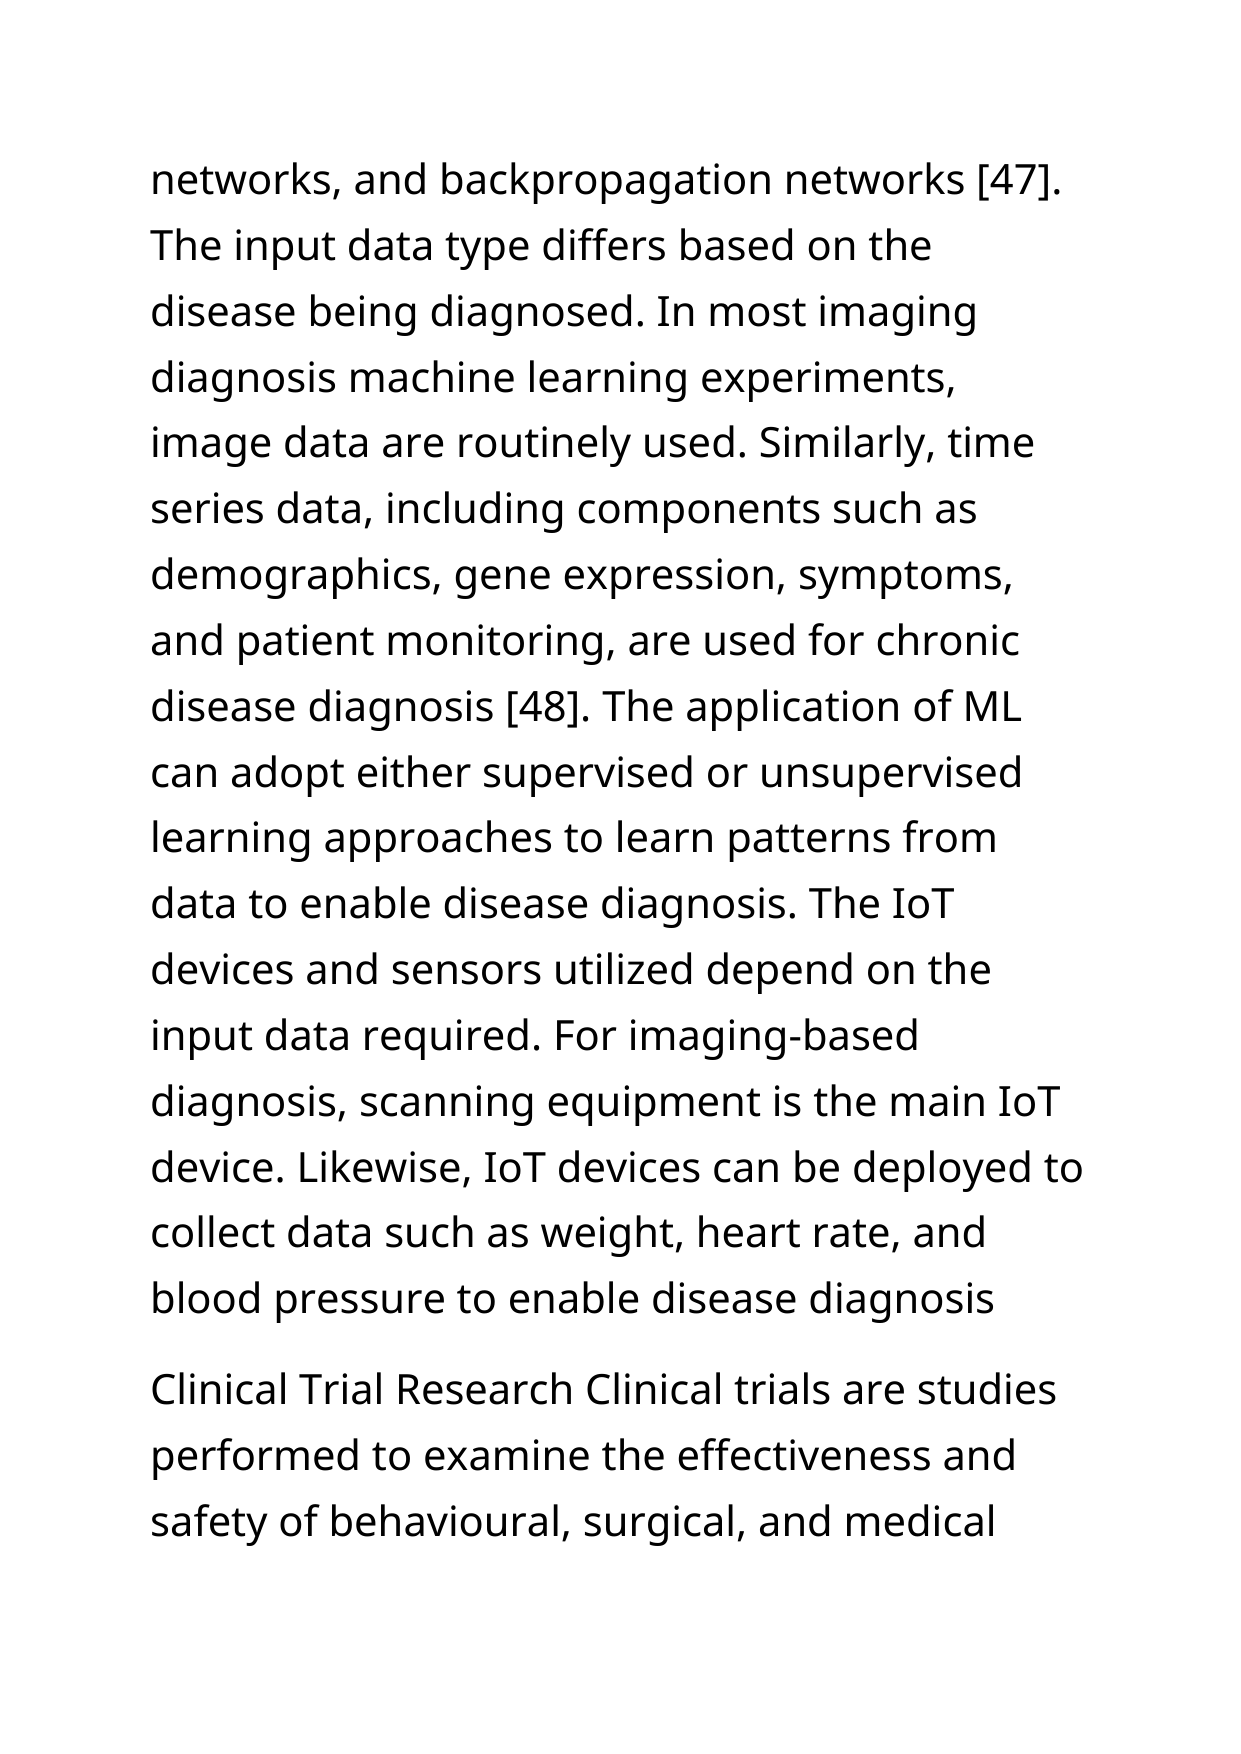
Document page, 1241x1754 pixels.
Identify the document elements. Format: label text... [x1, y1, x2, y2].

text networks, and backpropagation networks [47]. The input data type differs based on the disease being diagnosed. In most imaging diagnosis machine learning experiments, image data are routinely used. Similarly, time series data, including components such as demographics, gene expression, symptoms, and patient monitoring, are used for chronic disease diagnosis [48]. The application of ML can adopt either supervised or unsupervised learning approaches to learn patterns from data to enable disease diagnosis. The IoT devices and sensors utilized depend on the input data required. For imaging-based diagnosis, scanning equipment is the main IoT device. Likewise, IoT devices can be deployed to collect data such as weight, heart rate, and blood pressure to enable disease diagnosis [150, 150, 1090, 1326]
text Clinical Trial Research Clinical trials are studies performed to examine the effectiveness and safety of behavioural, surgical, and medical [150, 1360, 1090, 1548]
